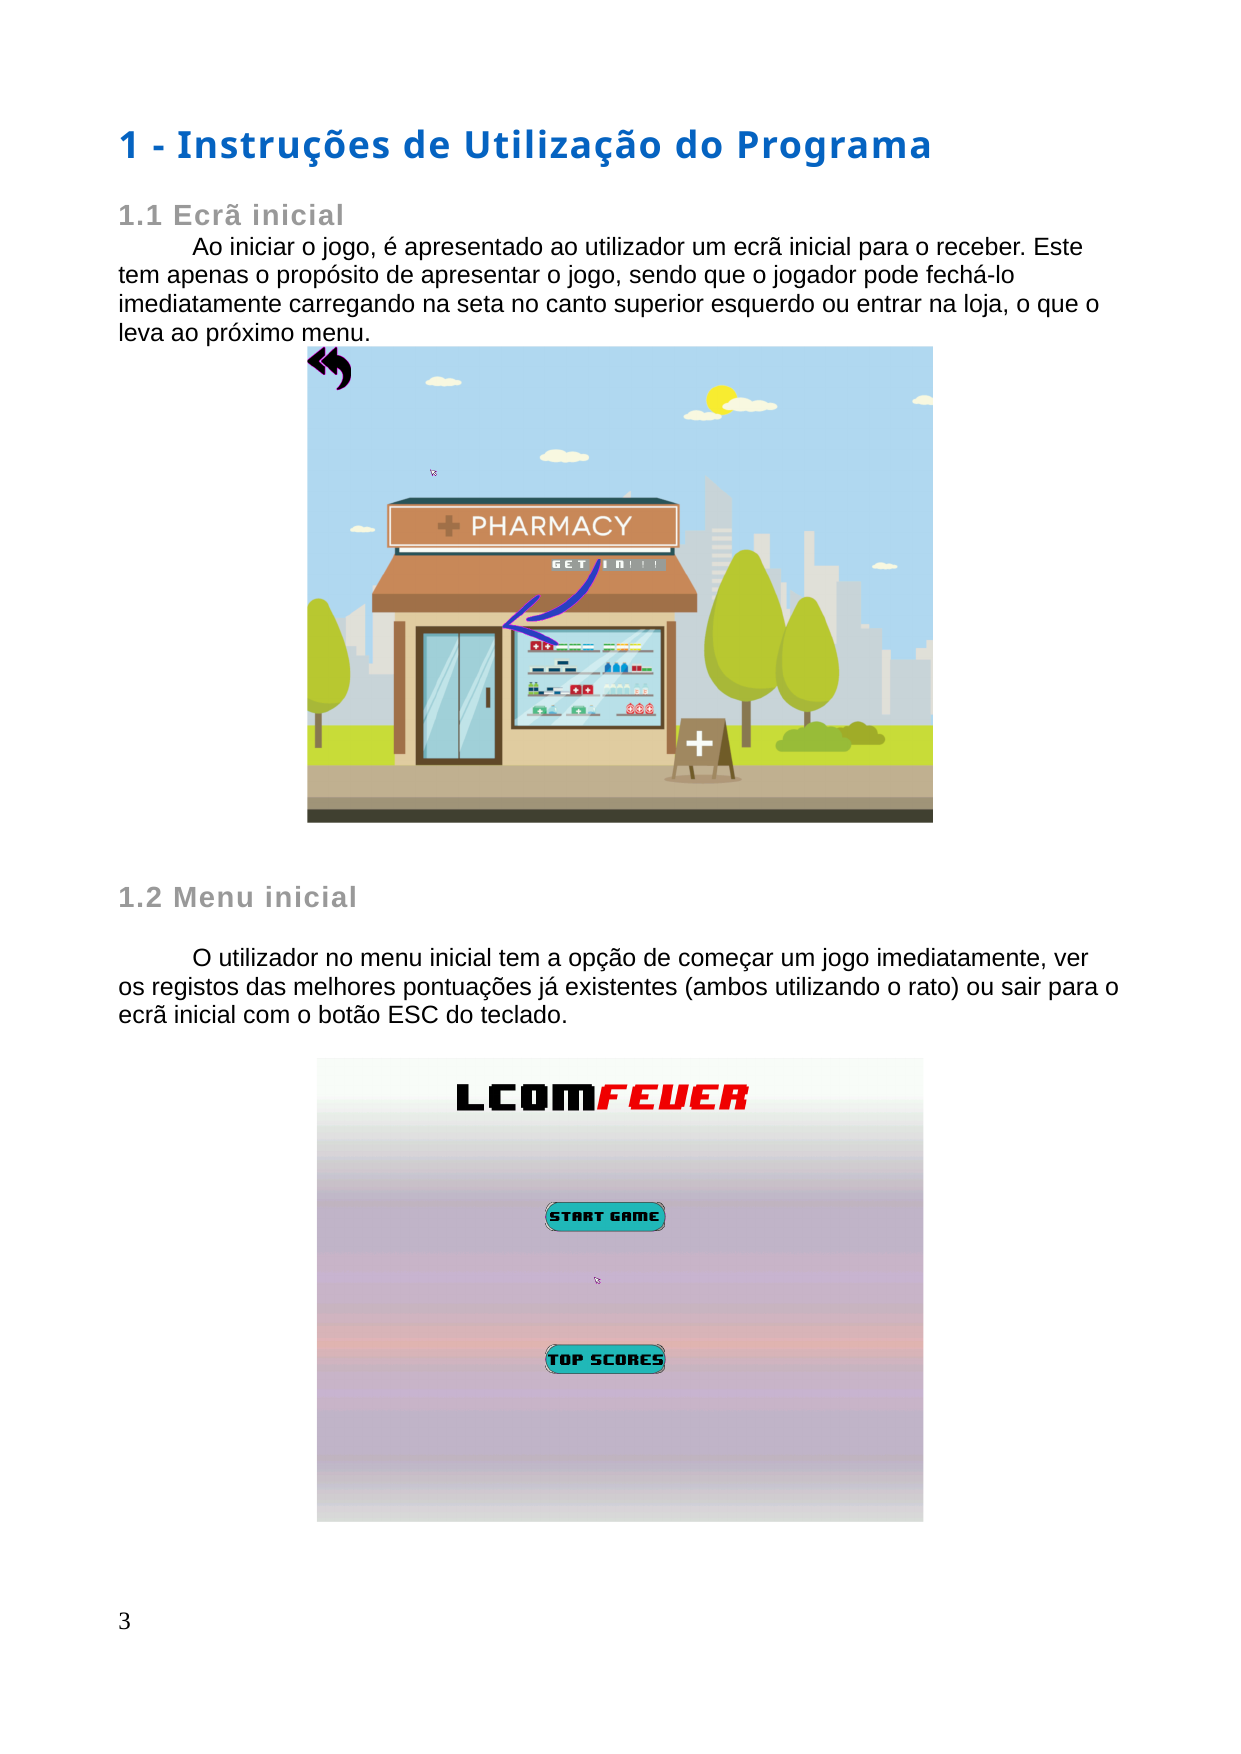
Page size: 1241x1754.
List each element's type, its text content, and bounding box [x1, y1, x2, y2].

subtitle 1 - Instruções de Utilização do Programa [118, 118, 1122, 169]
picture [307, 346, 933, 823]
text O utilizador no menu inicial tem a opção de começar um jogo imediatamente, ver os registos das melhores pontuações já existentes (ambos utilizando o rato) ou sair para o ecrã inicial com o botão ESC do teclado. [118, 943, 1122, 1029]
subtitle 1.2 Menu inicial [118, 881, 1122, 914]
subtitle 1.1 Ecrã inicial [118, 198, 1122, 231]
text Ao iniciar o jogo, é apresentado ao utilizador um ecrã inicial para o receber. Este tem apenas o propósito de apresentar o jogo, sendo que o jogador pode fechá-lo imediatamente carregando na seta no canto superior esquerdo ou entrar na loja, o que o leva ao próximo menu. [118, 231, 1122, 347]
picture [316, 1057, 924, 1522]
